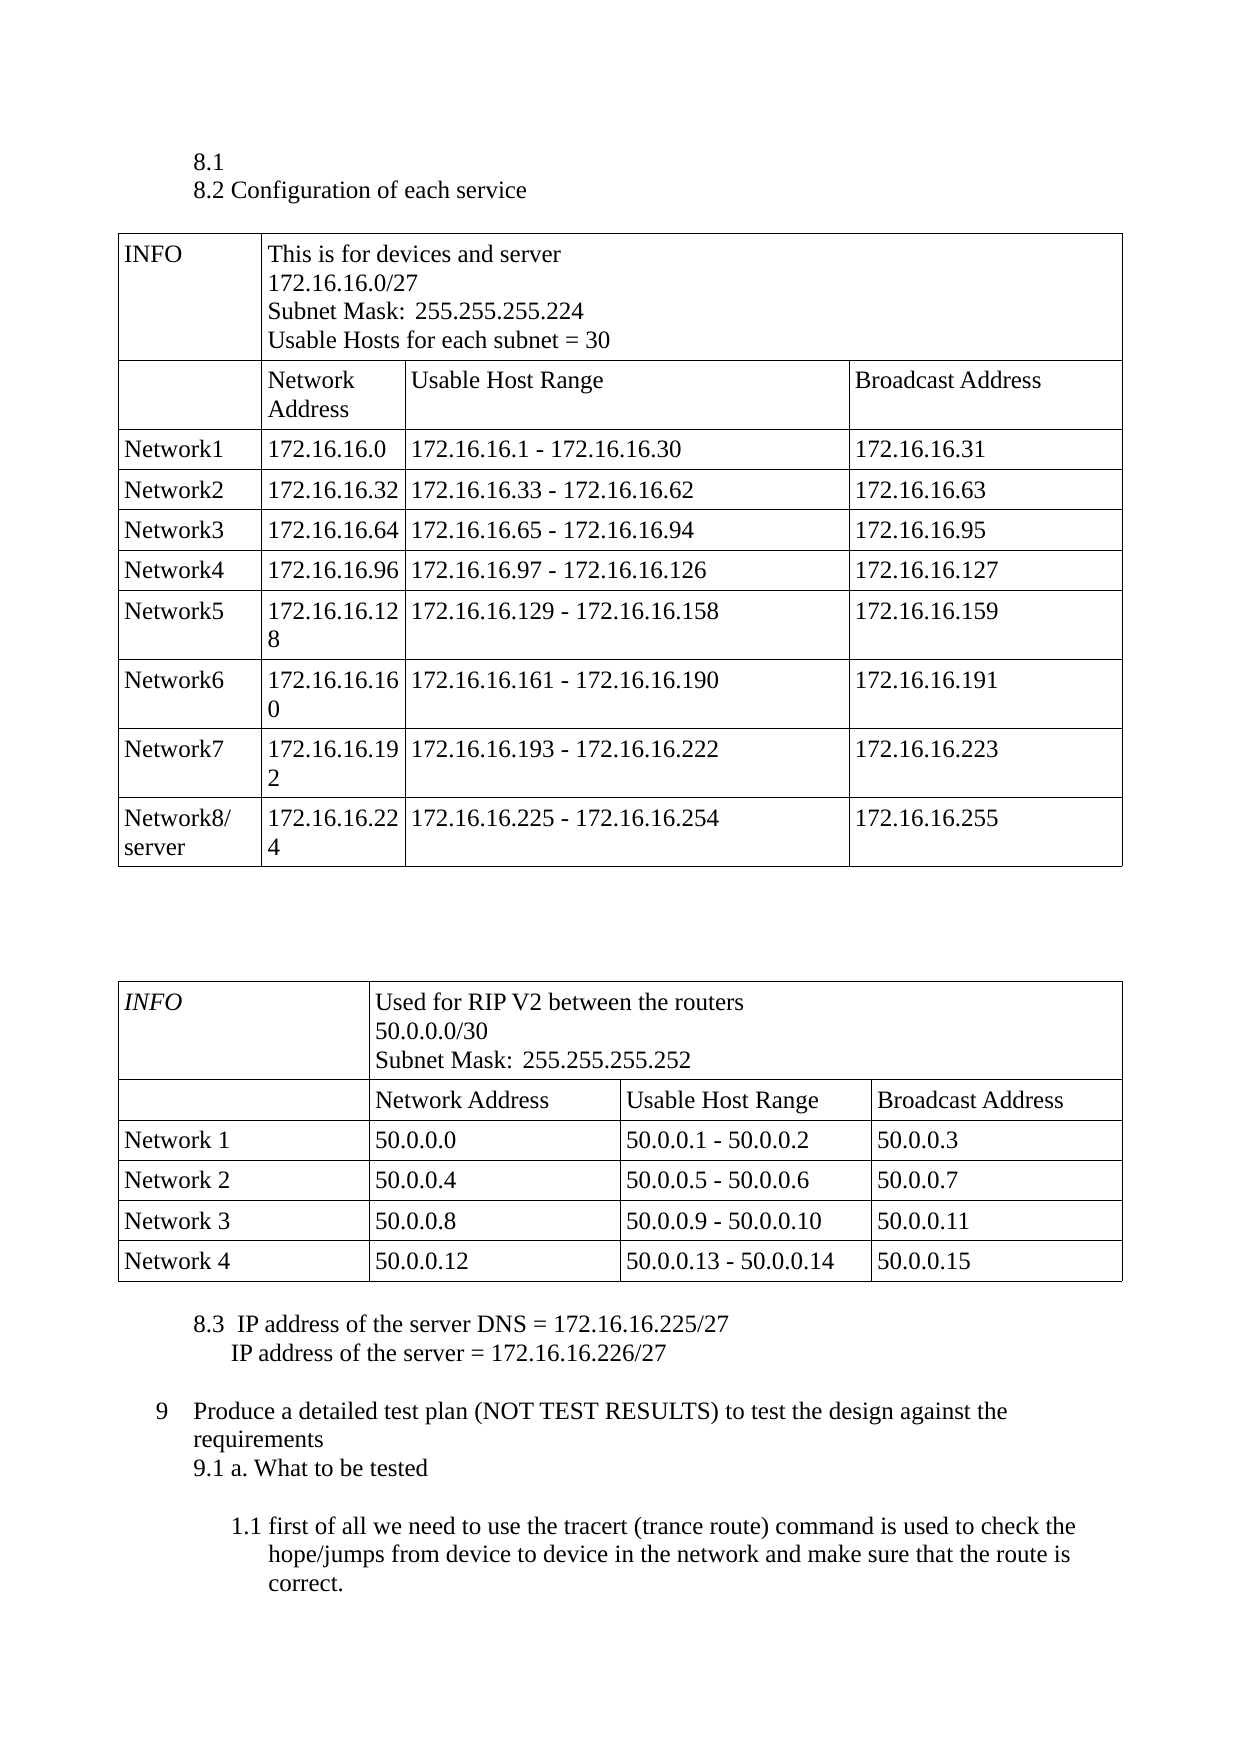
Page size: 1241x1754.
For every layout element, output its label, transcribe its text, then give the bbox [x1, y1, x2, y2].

table_cell Network4 [119, 551, 261, 590]
table_cell 172.16.16.65 - 172.16.16.94 [406, 510, 849, 550]
table_header This is for devices and server 172.16.16.0/27 Subnet Mask: 255.255.255.224 Usable Hosts for each subnet = 30 [262, 234, 1122, 360]
table_cell Broadcast Address [850, 361, 1122, 429]
list Produce a detailed test plan (NOT TEST RESULTS) to test the design against the requirements [156, 1396, 1122, 1453]
table_cell 50.0.0.4 [370, 1161, 620, 1200]
table_cell [119, 361, 261, 429]
table_cell 172.16.16.1 - 172.16.16.30 [406, 430, 849, 469]
table_cell Network 4 [119, 1241, 369, 1281]
table_cell 172.16.16.223 [850, 729, 1122, 797]
table_cell Network 2 [119, 1161, 369, 1200]
table_cell Broadcast Address [872, 1080, 1122, 1119]
table_cell 172.16.16.33 - 172.16.16.62 [406, 470, 849, 509]
list first of all we need to use the tracert (trance route) command is used to check the hope/jumps from device to device in the network and make sure that the route is correct. [231, 1511, 1122, 1597]
table_cell Network5 [119, 591, 261, 659]
table_cell 50.0.0.1 - 50.0.0.2 [621, 1121, 871, 1160]
table_cell 172.16.16.225 - 172.16.16.254 [406, 798, 849, 866]
table_cell 50.0.0.12 [370, 1241, 620, 1281]
table_cell 50.0.0.7 [872, 1161, 1122, 1200]
table_cell 172.16.16.160 [262, 660, 405, 728]
table_cell 172.16.16.64 [262, 510, 405, 550]
table_cell 50.0.0.11 [872, 1201, 1122, 1240]
table_cell 172.16.16.193 - 172.16.16.222 [406, 729, 849, 797]
table_cell Network7 [119, 729, 261, 797]
table_cell Usable Host Range [621, 1080, 871, 1119]
table_cell 50.0.0.3 [872, 1121, 1122, 1160]
table_cell 172.16.16.31 [850, 430, 1122, 469]
table_cell 50.0.0.0 [370, 1121, 620, 1160]
table_cell Network 1 [119, 1121, 369, 1160]
table_cell Network6 [119, 660, 261, 728]
table_cell 172.16.16.63 [850, 470, 1122, 509]
table_header INFO [119, 234, 261, 360]
table_cell 50.0.0.15 [872, 1241, 1122, 1281]
table_cell 50.0.0.8 [370, 1201, 620, 1240]
table_cell [119, 1080, 369, 1119]
table_cell Network3 [119, 510, 261, 550]
table_cell 172.16.16.192 [262, 729, 405, 797]
table_cell 50.0.0.9 - 50.0.0.10 [621, 1201, 871, 1240]
table_cell 172.16.16.224 [262, 798, 405, 866]
table_cell 172.16.16.161 - 172.16.16.190 [406, 660, 849, 728]
table_cell 172.16.16.96 [262, 551, 405, 590]
list Configuration of each service [193, 176, 1122, 233]
table_cell 172.16.16.159 [850, 591, 1122, 659]
table_cell Network 3 [119, 1201, 369, 1240]
table_cell Network2 [119, 470, 261, 509]
table_cell 172.16.16.129 - 172.16.16.158 [406, 591, 849, 659]
table_cell 172.16.16.127 [850, 551, 1122, 590]
table_cell 50.0.0.5 - 50.0.0.6 [621, 1161, 871, 1200]
table_cell 172.16.16.97 - 172.16.16.126 [406, 551, 849, 590]
table_cell 172.16.16.128 [262, 591, 405, 659]
table_cell Usable Host Range [406, 361, 849, 429]
table_cell 172.16.16.191 [850, 660, 1122, 728]
list IP address of the server DNS = 172.16.16.225/27 IP address of the server = 172.16.16.226/27 [193, 1309, 1122, 1396]
table_header Used for RIP V2 between the routers 50.0.0.0/30 Subnet Mask: 255.255.255.252 [370, 982, 1122, 1079]
table_cell Network Address [370, 1080, 620, 1119]
table_cell 172.16.16.0 [262, 430, 405, 469]
table_cell 172.16.16.95 [850, 510, 1122, 550]
table_header INFO [119, 982, 369, 1079]
table_cell 172.16.16.255 [850, 798, 1122, 866]
table_cell 50.0.0.13 - 50.0.0.14 [621, 1241, 871, 1281]
list a. What to be tested [193, 1453, 1122, 1511]
table_cell Network Address [262, 361, 405, 429]
table_cell Network8/server [119, 798, 261, 866]
table_cell Network1 [119, 430, 261, 469]
table_cell 172.16.16.32 [262, 470, 405, 509]
